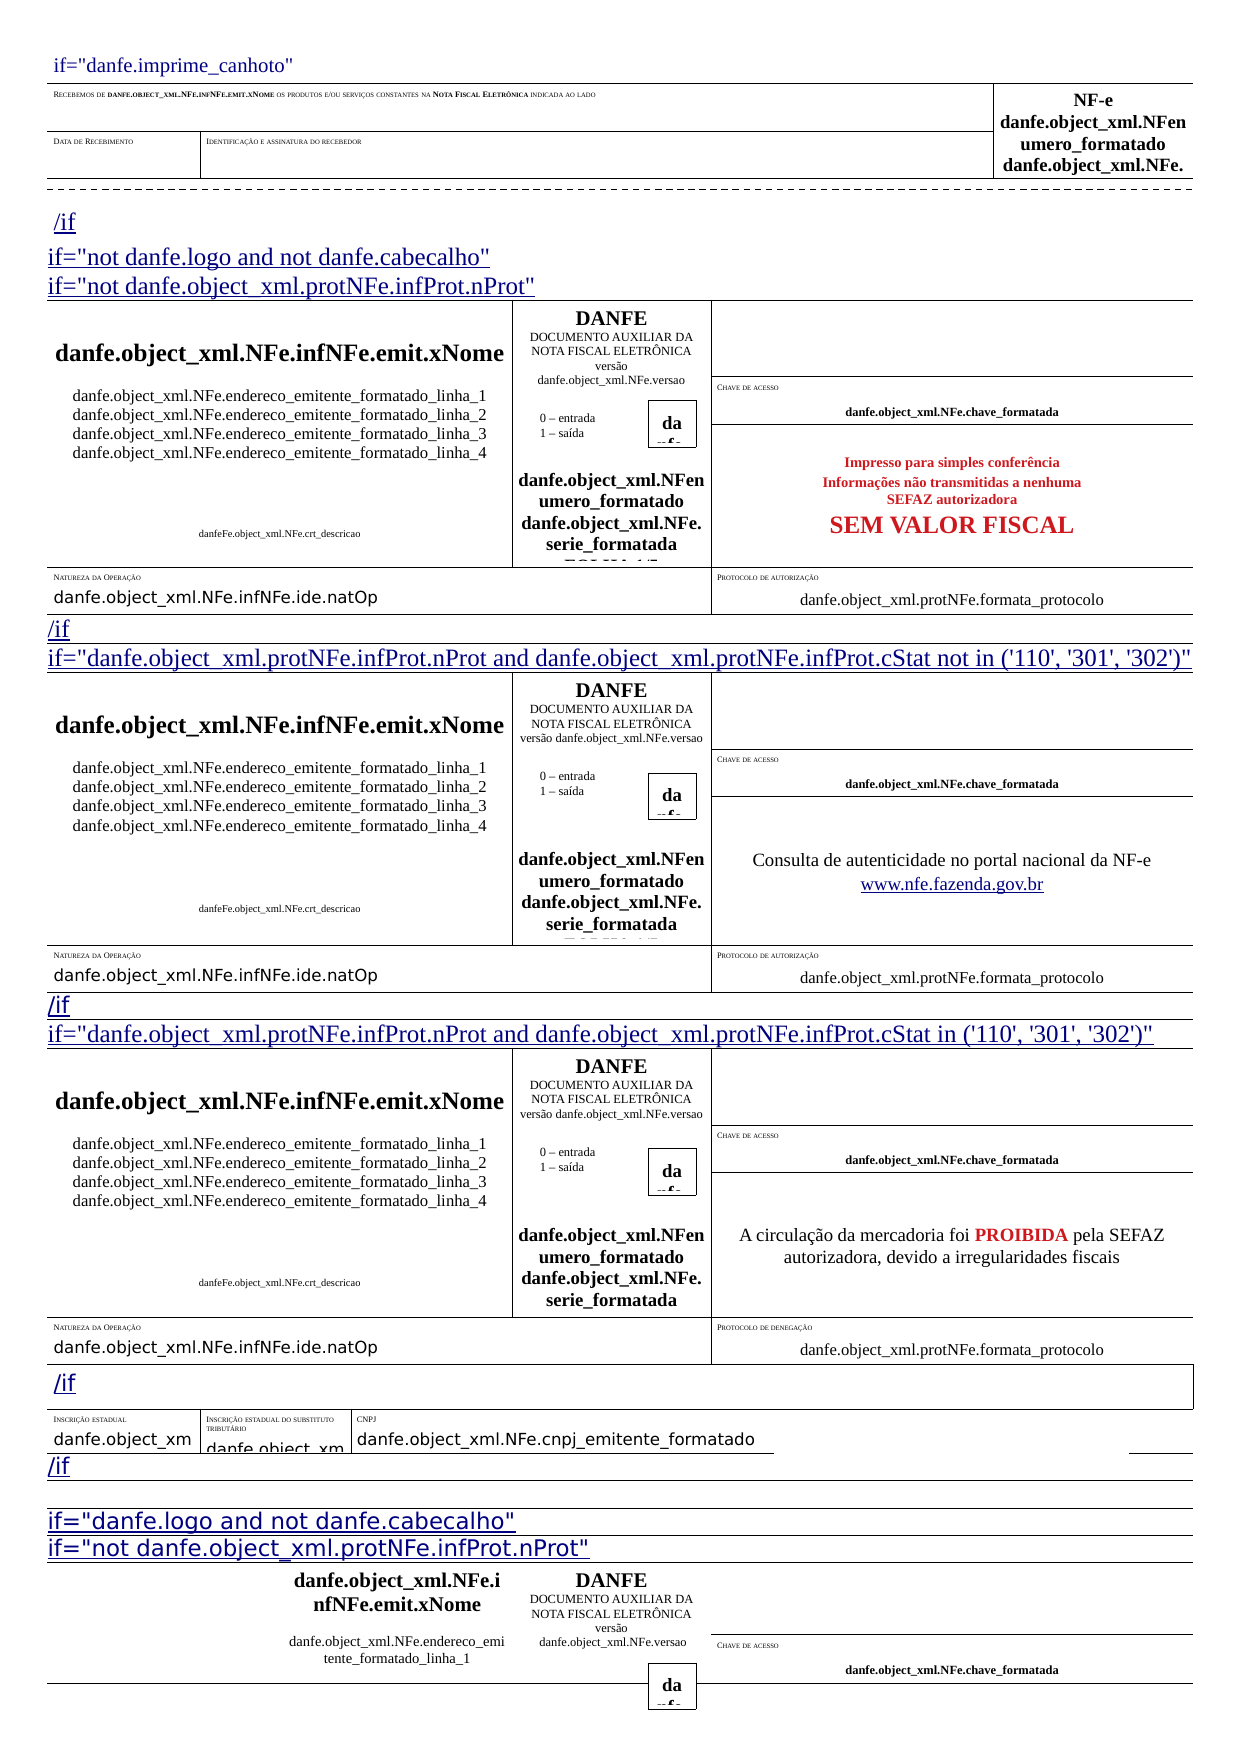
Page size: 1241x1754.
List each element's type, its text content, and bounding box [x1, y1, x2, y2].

table_cell danfeFe.object_xml.NFe.crt_descricao [47, 500, 512, 567]
table_cell [711, 1563, 1193, 1634]
table_cell Recebemos de danfe.object_xml.NFe.infNFe.emit.xNome os produtos e/ou serviços constantes na Nota Fiscal Eletrônica indicada ao lado [47, 84, 993, 131]
table_cell if="not danfe.logo and not danfe.cabecalho" [47, 242, 1193, 271]
table_cell [47, 179, 1193, 201]
table_cell Consulta de autenticidade no portal nacional da NF-e www.nfe.fazenda.gov.br [712, 797, 1193, 945]
table_cell DANFE DOCUMENTO AUXILIAR DA NOTA FISCAL ELETRÔNICA versão danfe.object_xml.NFe.versao 0 – entrada 1 – saída danfe.object_xml.NFenumero_formatado danfe.object_xml.NFe.serie_formatada FOLHA 1/5 [513, 673, 711, 945]
table_cell Natureza da Operação danfe.object_xml.NFe.infNFe.ide.natOp [47, 946, 711, 992]
table_cell Inscrição estadual do substituto tributário danfe.object_xml.NFe.infNFe.emit.IEST [201, 1410, 351, 1453]
table_cell Impresso para simples conferência Informações não transmitidas a nenhuma SEFAZ autorizadora SEM VALOR FISCAL [712, 425, 1193, 567]
table_cell danfe.object_xml.NFe.infNFe.emit.xNome danfe.object_xml.NFe.endereco_emitente_formatado_linha_1 danfe.object_xml.NFe.endereco_emitente_formatado_linha_2 danfe.object_xml.NFe.endereco_emitente_formatado_linha_3 danfe.object_xml.NFe.endereco_emitente_formatado_linha_4 [47, 301, 512, 500]
table_cell NF-e danfe.object_xml.NFenumero_formatado danfe.object_xml.NFe.serie_formatada [994, 84, 1193, 178]
table_cell Inscrição estadual danfe.object_xml.NFe.infNFe.emit.IE [47, 1410, 200, 1453]
table_cell Identificação e assinatura do recebedor [201, 132, 993, 178]
table_cell Protocolo de autorização danfe.object_xml.protNFe.formata_protocolo [712, 946, 1193, 992]
table_cell [712, 673, 1193, 749]
table_cell /if [47, 1454, 1193, 1479]
table_cell if="not danfe.object_xml.protNFe.infProt.nProt" [47, 1536, 1193, 1562]
table_cell Protocolo de denegação danfe.object_xml.protNFe.formata_protocolo [712, 1318, 1193, 1364]
table_cell [47, 1563, 282, 1683]
table_cell [712, 301, 1193, 376]
table_cell /if [47, 1365, 1193, 1408]
table_cell if="danfe.object_xml.protNFe.infProt.nProt and danfe.object_xml.protNFe.infProt.cStat not in ('110', '301', '302')" [47, 644, 1193, 672]
table_cell if="not danfe.object_xml.protNFe.infProt.nProt" [47, 271, 1193, 299]
table_cell DANFE DOCUMENTO AUXILIAR DA NOTA FISCAL ELETRÔNICA versão danfe.object_xml.NFe.versao 0 – entrada 1 – saída danfe.object_xml.NFenumero_formatado danfe.object_xml.NFe.serie_formatada FOLHA 1/5 [513, 1049, 711, 1317]
table_cell Chave de acesso danfe.object_xml.NFe.chave_formatada [712, 377, 1193, 424]
table_header if="danfe.imprime_canhoto" [47, 47, 1193, 83]
table_cell Natureza da Operação danfe.object_xml.NFe.infNFe.ide.natOp [47, 568, 711, 614]
table_cell [712, 1049, 1193, 1124]
table_header if="danfe.logo and not danfe.cabecalho" [47, 1509, 1193, 1535]
table_cell /if [47, 201, 1193, 242]
table_cell DANFE DOCUMENTO AUXILIAR DA NOTA FISCAL ELETRÔNICA versão danfe.object_xml.NFe.versao 0 – entrada 1 – saída danfe.object_xml.NFenumero_formatado danfe.object_xml.NFe.serie_formatada FOLHA 2/5 [512, 1563, 711, 1683]
table_cell danfe.object_xml.NFe.infNFe.emit.xNome danfe.object_xml.NFe.endereco_emitente_formatado_linha_1 danfe.object_xml.NFe.endereco_emitente_formatado_linha_2 danfe.object_xml.NFe.endereco_emitente_formatado_linha_3 danfe.object_xml.NFe.endereco_emitente_formatado_linha_4 [47, 1049, 512, 1248]
table_cell CNPJ danfe.object_xml.NFe.cnpj_emitente_formatado [352, 1410, 1193, 1453]
table_cell Chave de acesso danfe.object_xml.NFe.chave_formatada [712, 750, 1193, 796]
table_cell danfe.object_xml.NFe.infNFe.emit.xNome danfe.object_xml.NFe.endereco_emitente_formatado_linha_1 [282, 1563, 512, 1683]
table_cell A circulação da mercadoria foi PROIBIDA pela SEFAZ autorizadora, devido a irregularidades fiscais [712, 1173, 1193, 1317]
table_cell DANFE DOCUMENTO AUXILIAR DA NOTA FISCAL ELETRÔNICA versão danfe.object_xml.NFe.versao 0 – entrada 1 – saída danfe.object_xml.NFenumero_formatado danfe.object_xml.NFe.serie_formatada FOLHA 1/5 [513, 301, 711, 567]
table_cell Chave de acesso danfe.object_xml.NFe.chave_formatada [712, 1126, 1193, 1172]
table_cell [775, 1428, 1129, 1475]
table_cell Data de Recebimento [47, 132, 200, 178]
table_cell Protocolo de autorização danfe.object_xml.protNFe.formata_protocolo [712, 568, 1193, 614]
table_cell danfeFe.object_xml.NFe.crt_descricao [47, 1249, 512, 1317]
table_cell danfe.object_xml.NFe.infNFe.emit.xNome danfe.object_xml.NFe.endereco_emitente_formatado_linha_1 danfe.object_xml.NFe.endereco_emitente_formatado_linha_2 danfe.object_xml.NFe.endereco_emitente_formatado_linha_3 danfe.object_xml.NFe.endereco_emitente_formatado_linha_4 [47, 673, 512, 873]
table_cell danfeFe.object_xml.NFe.crt_descricao [47, 873, 512, 945]
table_cell if="danfe.object_xml.protNFe.infProt.nProt and danfe.object_xml.protNFe.infProt.cStat in ('110', '301', '302')" [47, 1020, 1193, 1048]
table_cell Natureza da Operação danfe.object_xml.NFe.infNFe.ide.natOp [47, 1318, 711, 1364]
table_cell Chave de acesso danfe.object_xml.NFe.chave_formatada [711, 1635, 1193, 1683]
table_cell /if [47, 993, 1193, 1019]
table_cell /if [47, 615, 1193, 643]
